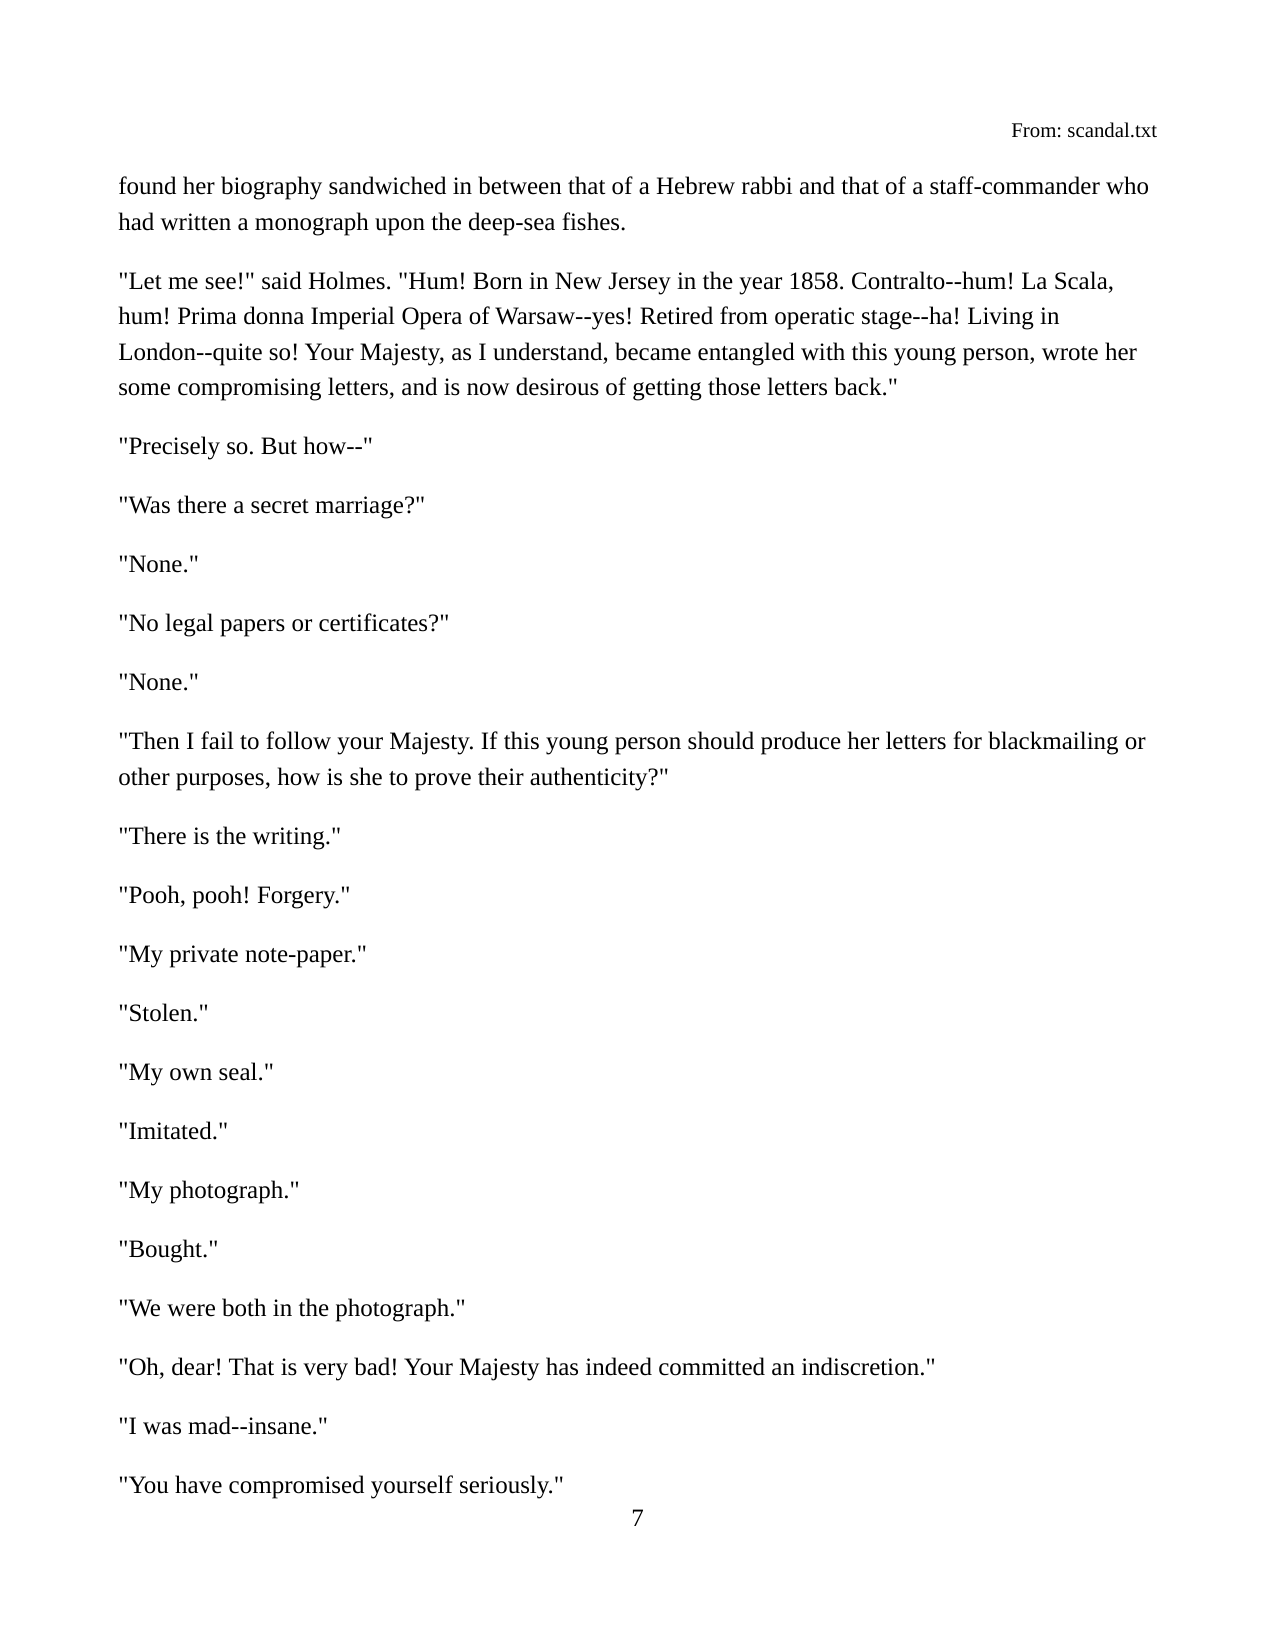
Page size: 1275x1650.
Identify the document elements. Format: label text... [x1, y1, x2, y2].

text "My own seal." [118, 1052, 1157, 1087]
text "Let me see!" said Holmes. "Hum! Born in New Jersey in the year 1858. Contralto--hum! La Scala, hum! Prima donna Imperial Opera of Warsaw--yes! Retired from operatic stage--ha! Living in London--quite so! Your Majesty, as I understand, became entangled with this young person, wrote her some compromising letters, and is now desirous of getting those letters back." [118, 261, 1157, 402]
text "There is the writing." [118, 816, 1157, 851]
text "Imitated." [118, 1111, 1157, 1147]
text found her biography sandwiched in between that of a Hebrew rabbi and that of a staff-commander who had written a monograph upon the deep-sea fishes. [118, 166, 1157, 237]
text "Oh, dear! That is very bad! Your Majesty has indeed committed an indiscretion." [118, 1347, 1157, 1383]
text "None." [118, 544, 1157, 579]
text "Stolen." [118, 993, 1157, 1028]
text "You have compromised yourself seriously." [118, 1466, 1157, 1501]
text "My private note-paper." [118, 934, 1157, 969]
text "I was mad--insane." [118, 1406, 1157, 1442]
text "None." [118, 662, 1157, 698]
text "My photograph." [118, 1170, 1157, 1206]
text "No legal papers or certificates?" [118, 603, 1157, 639]
text "Bought." [118, 1229, 1157, 1265]
text "Then I fail to follow your Majesty. If this young person should produce her letters for blackmailing or other purposes, how is she to prove their authenticity?" [118, 721, 1157, 792]
text "Was there a secret marriage?" [118, 485, 1157, 521]
text "We were both in the photograph." [118, 1288, 1157, 1324]
text "Pooh, pooh! Forgery." [118, 875, 1157, 910]
text "Precisely so. But how--" [118, 426, 1157, 461]
